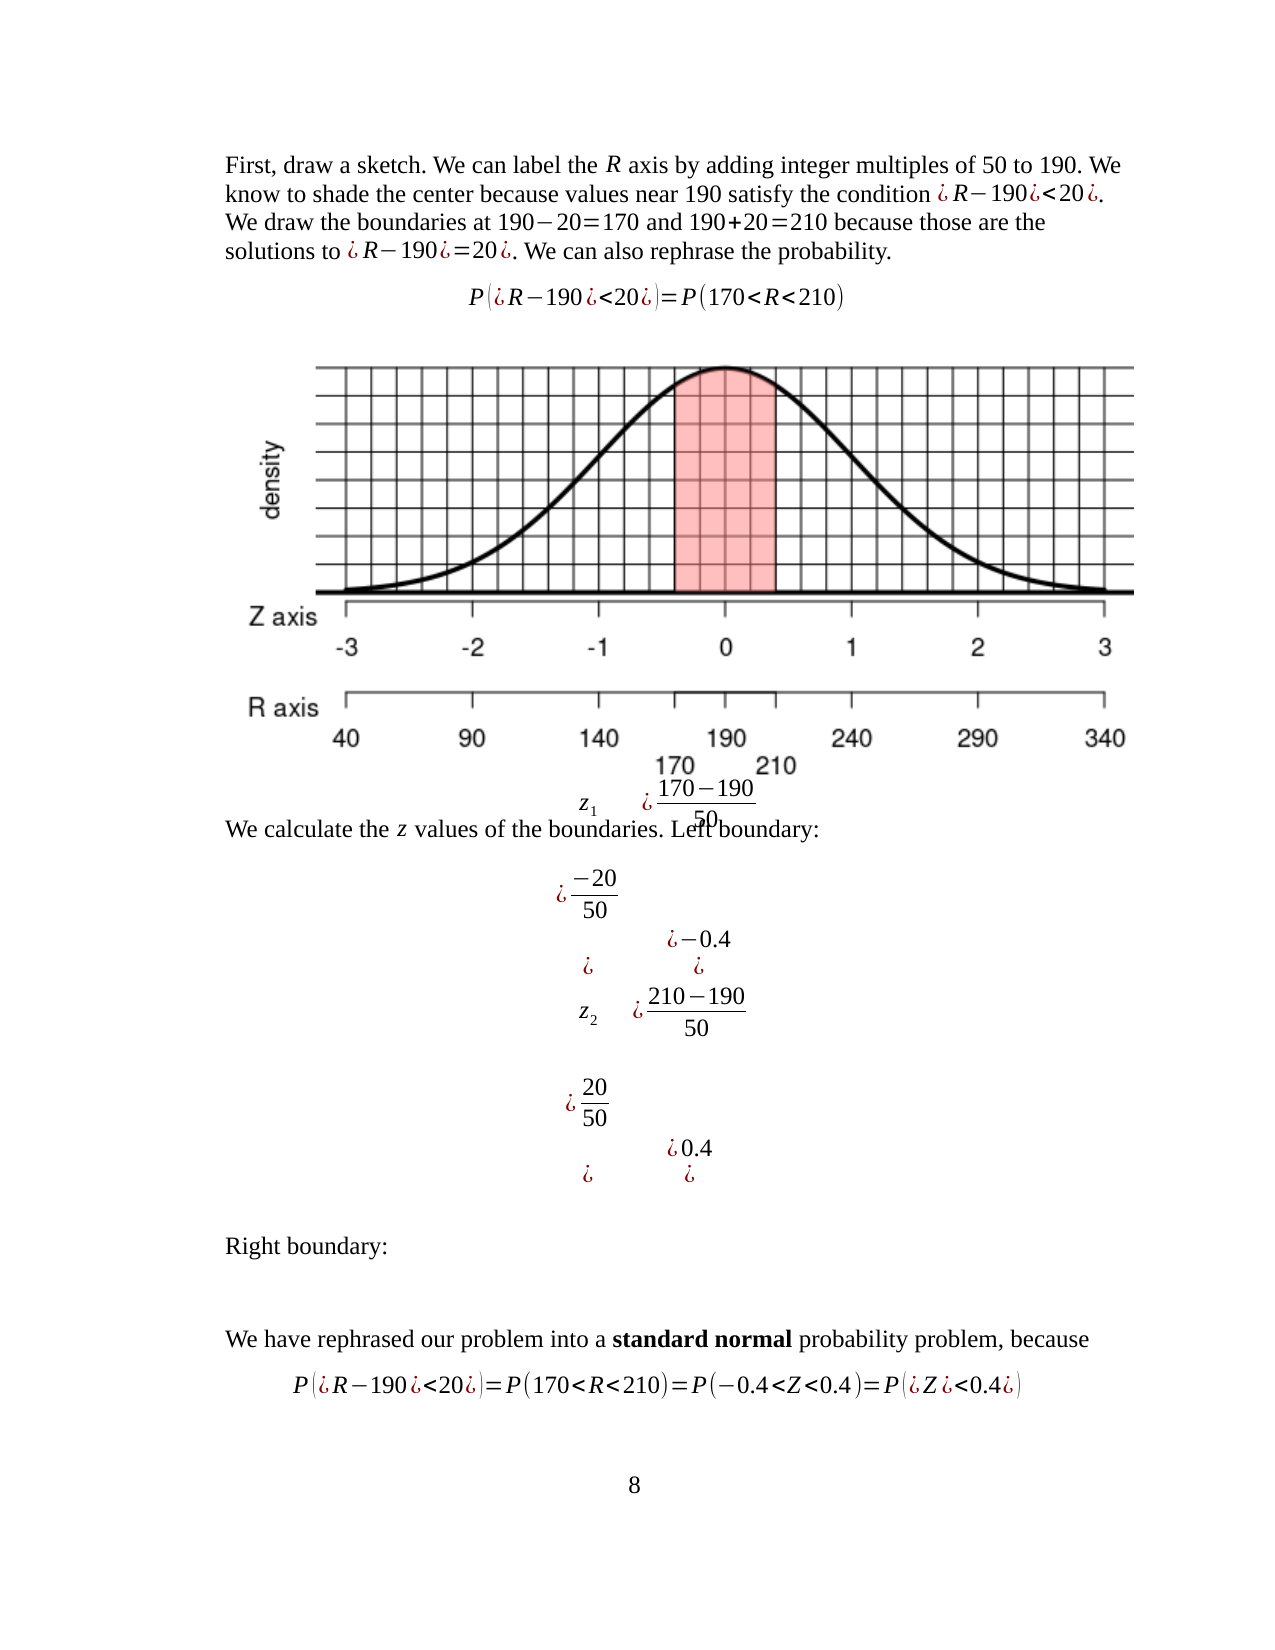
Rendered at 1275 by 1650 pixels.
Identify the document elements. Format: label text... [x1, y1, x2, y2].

picture [225, 359, 1134, 814]
list We have rephrased our problem into a standard normal probability problem, because [187, 1324, 1125, 1353]
list First, draw a sketch. We can label the axis by adding integer multiples of 50 to 190. We know to shade the center because values near 190 satisfy the condition . We draw the boundaries at and because those are the solutions to . We can also rephrase the probability. [187, 150, 1125, 265]
list We calculate the values of the boundaries. Left boundary: [187, 359, 1125, 843]
list Right boundary: [187, 1231, 1125, 1260]
